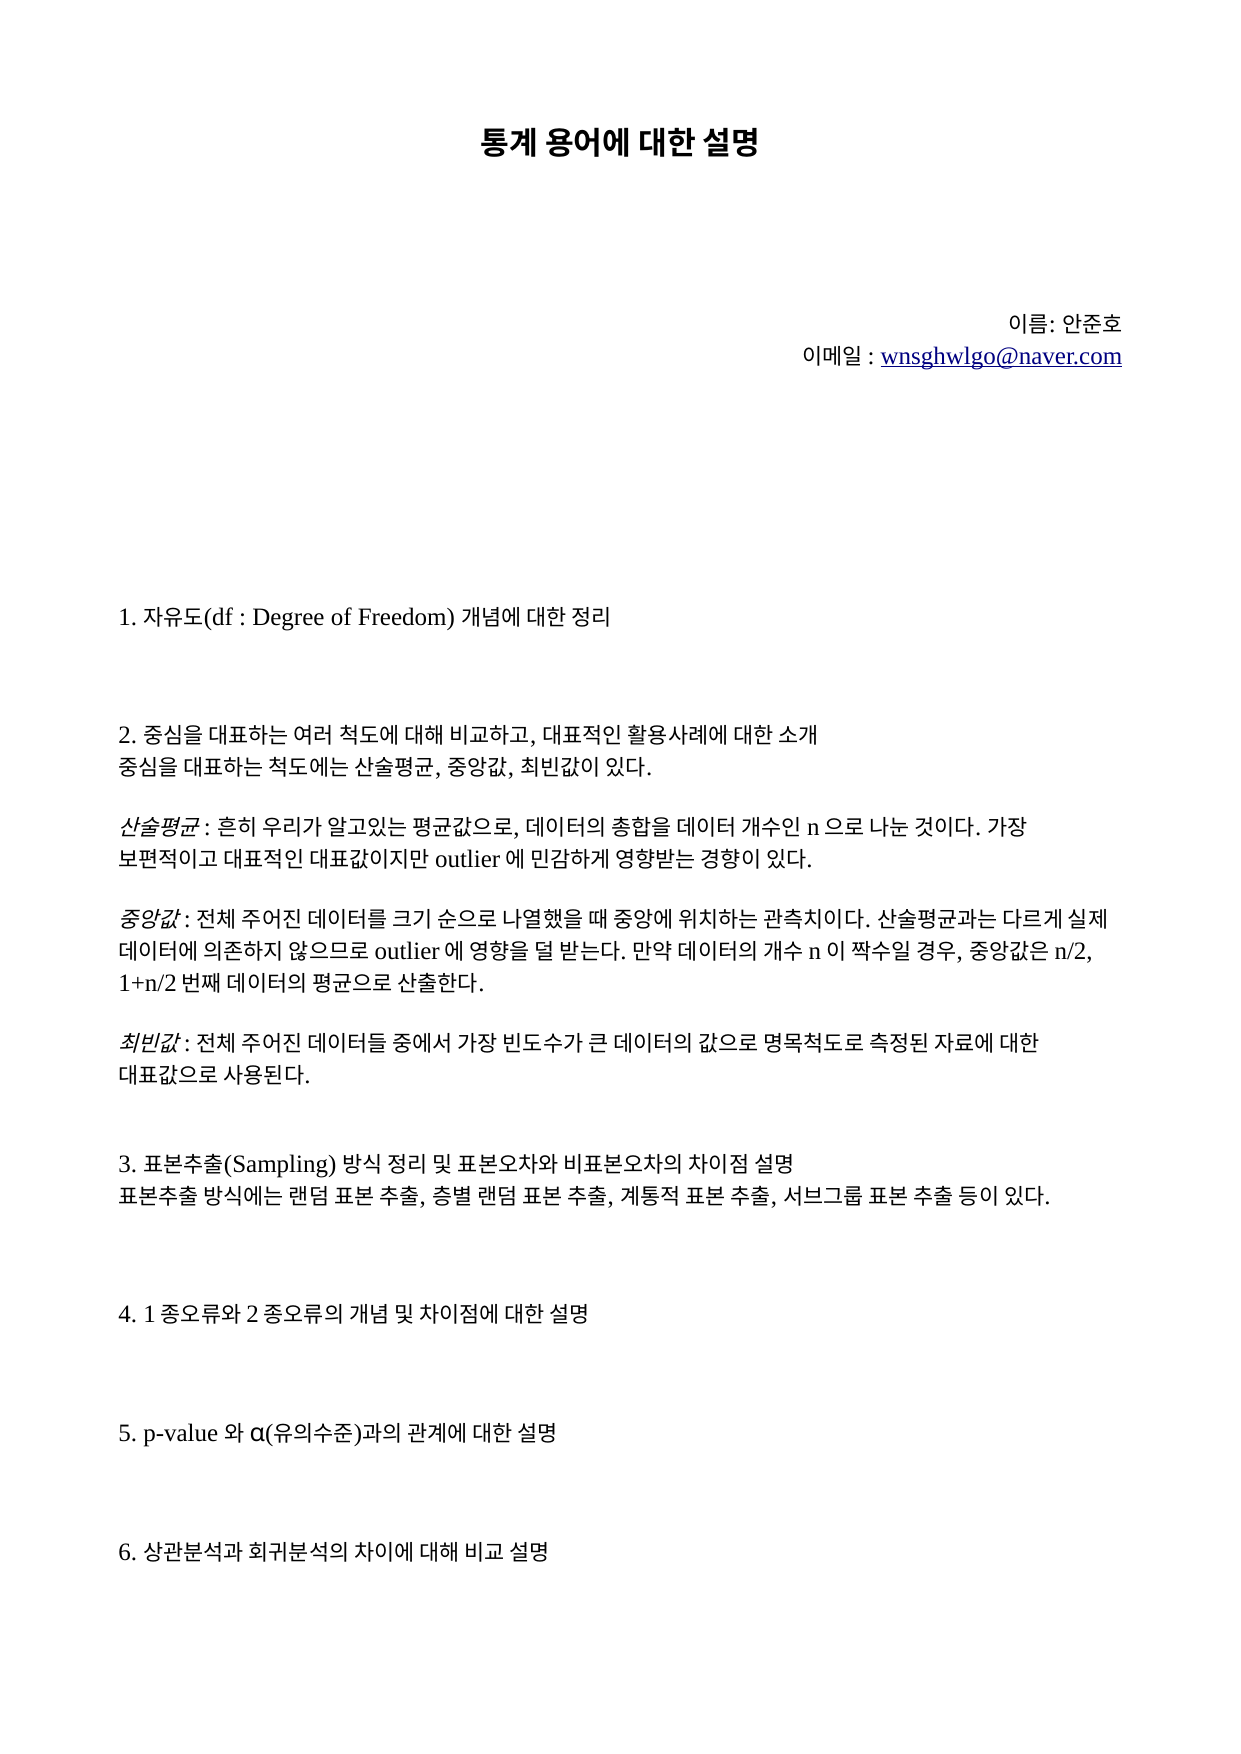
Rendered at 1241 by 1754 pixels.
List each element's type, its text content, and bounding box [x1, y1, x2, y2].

text 이메일 : wnsghwlgo@naver.com [118, 339, 1122, 370]
text 표본추출 방식에는 랜덤 표본 추출, 층별 랜덤 표본 추출, 계통적 표본 추출, 서브그룹 표본 추출 등이 있다. [118, 1179, 1122, 1210]
text 2. 중심을 대표하는 여러 척도에 대해 비교하고, 대표적인 활용사례에 대한 소개 [118, 718, 1122, 750]
text 6. 상관분석과 회귀분석의 차이에 대해 비교 설명 [118, 1535, 1122, 1567]
text 이름: 안준호 [118, 307, 1122, 339]
text 산술평균 : 흔히 우리가 알고있는 평균값으로, 데이터의 총합을 데이터 개수인 n으로 나눈 것이다. 가장 보편적이고 대표적인 대표값이지만 outlier에 민감하게 영향받는 경향이 있다. [118, 810, 1122, 874]
text 1. 자유도(df : Degree of Freedom) 개념에 대한 정리 [118, 600, 1122, 632]
text 3. 표본추출(Sampling) 방식 정리 및 표본오차와 비표본오차의 차이점 설명 [118, 1147, 1122, 1179]
text 중앙값 : 전체 주어진 데이터를 크기 순으로 나열했을 때 중앙에 위치하는 관측치이다. 산술평균과는 다르게 실제 데이터에 의존하지 않으므로 outlier에 영향을 덜 받는다. 만약 데이터의 개수 n이 짝수일 경우, 중앙값은 n/2, 1+n/2번째 데이터의 평균으로 산출한다. [118, 902, 1122, 997]
text 5. p-value 와 α(유의수준)과의 관계에 대한 설명 [118, 1414, 1122, 1449]
text 4. 1종오류와 2종오류의 개념 및 차이점에 대한 설명 [118, 1297, 1122, 1328]
text 최빈값 : 전체 주어진 데이터들 중에서 가장 빈도수가 큰 데이터의 값으로 명목척도로 측정된 자료에 대한 대표값으로 사용된다. [118, 1026, 1122, 1089]
text 통계 용어에 대한 설명 [118, 118, 1122, 163]
text 중심을 대표하는 척도에는 산술평균, 중앙값, 최빈값이 있다. [118, 750, 1122, 782]
